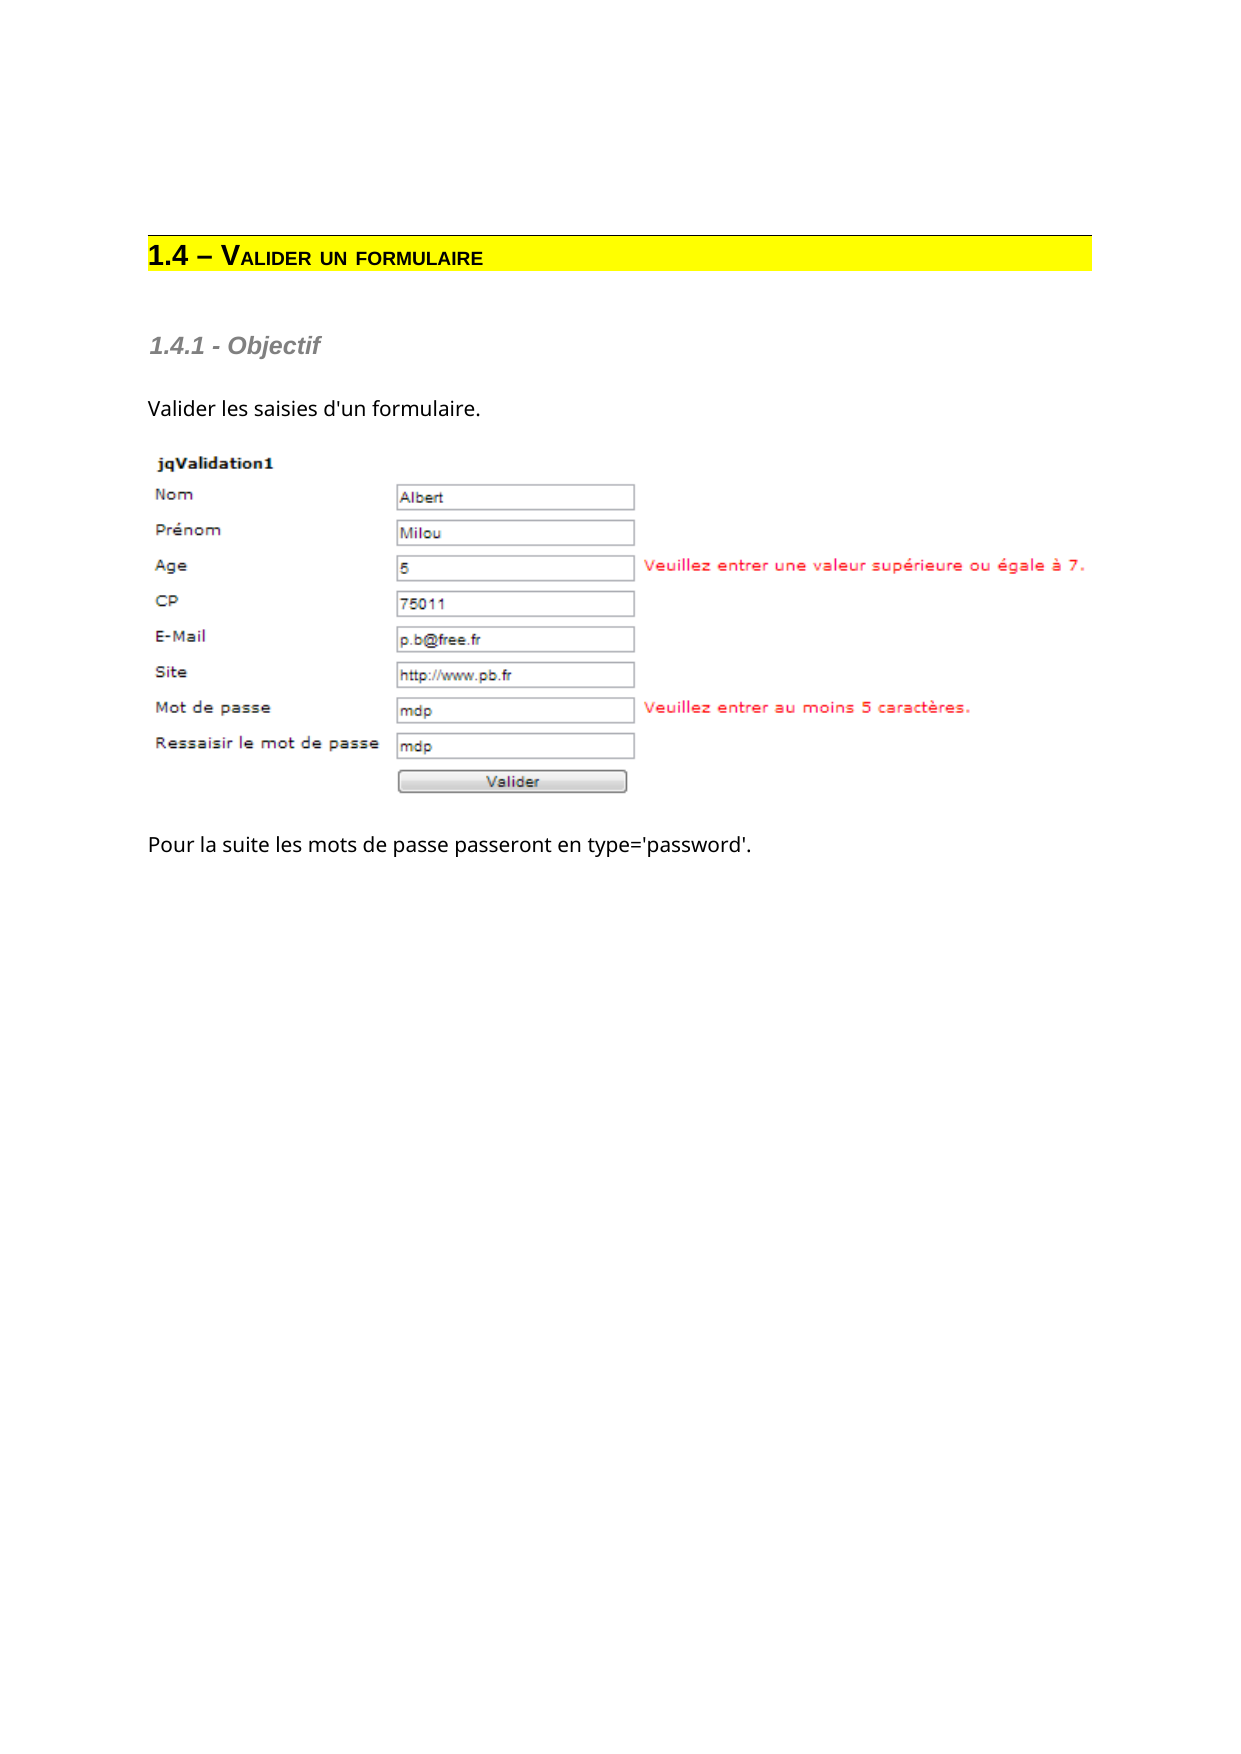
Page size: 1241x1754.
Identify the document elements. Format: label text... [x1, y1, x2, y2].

subtitle – Valider un formulaire [148, 236, 1092, 271]
text Valider les saisies d'un formulaire. [148, 394, 1092, 423]
picture [149, 452, 1092, 801]
subtitle - Objectif [149, 331, 1092, 360]
text Pour la suite les mots de passe passeront en type='password'. [148, 830, 1092, 859]
